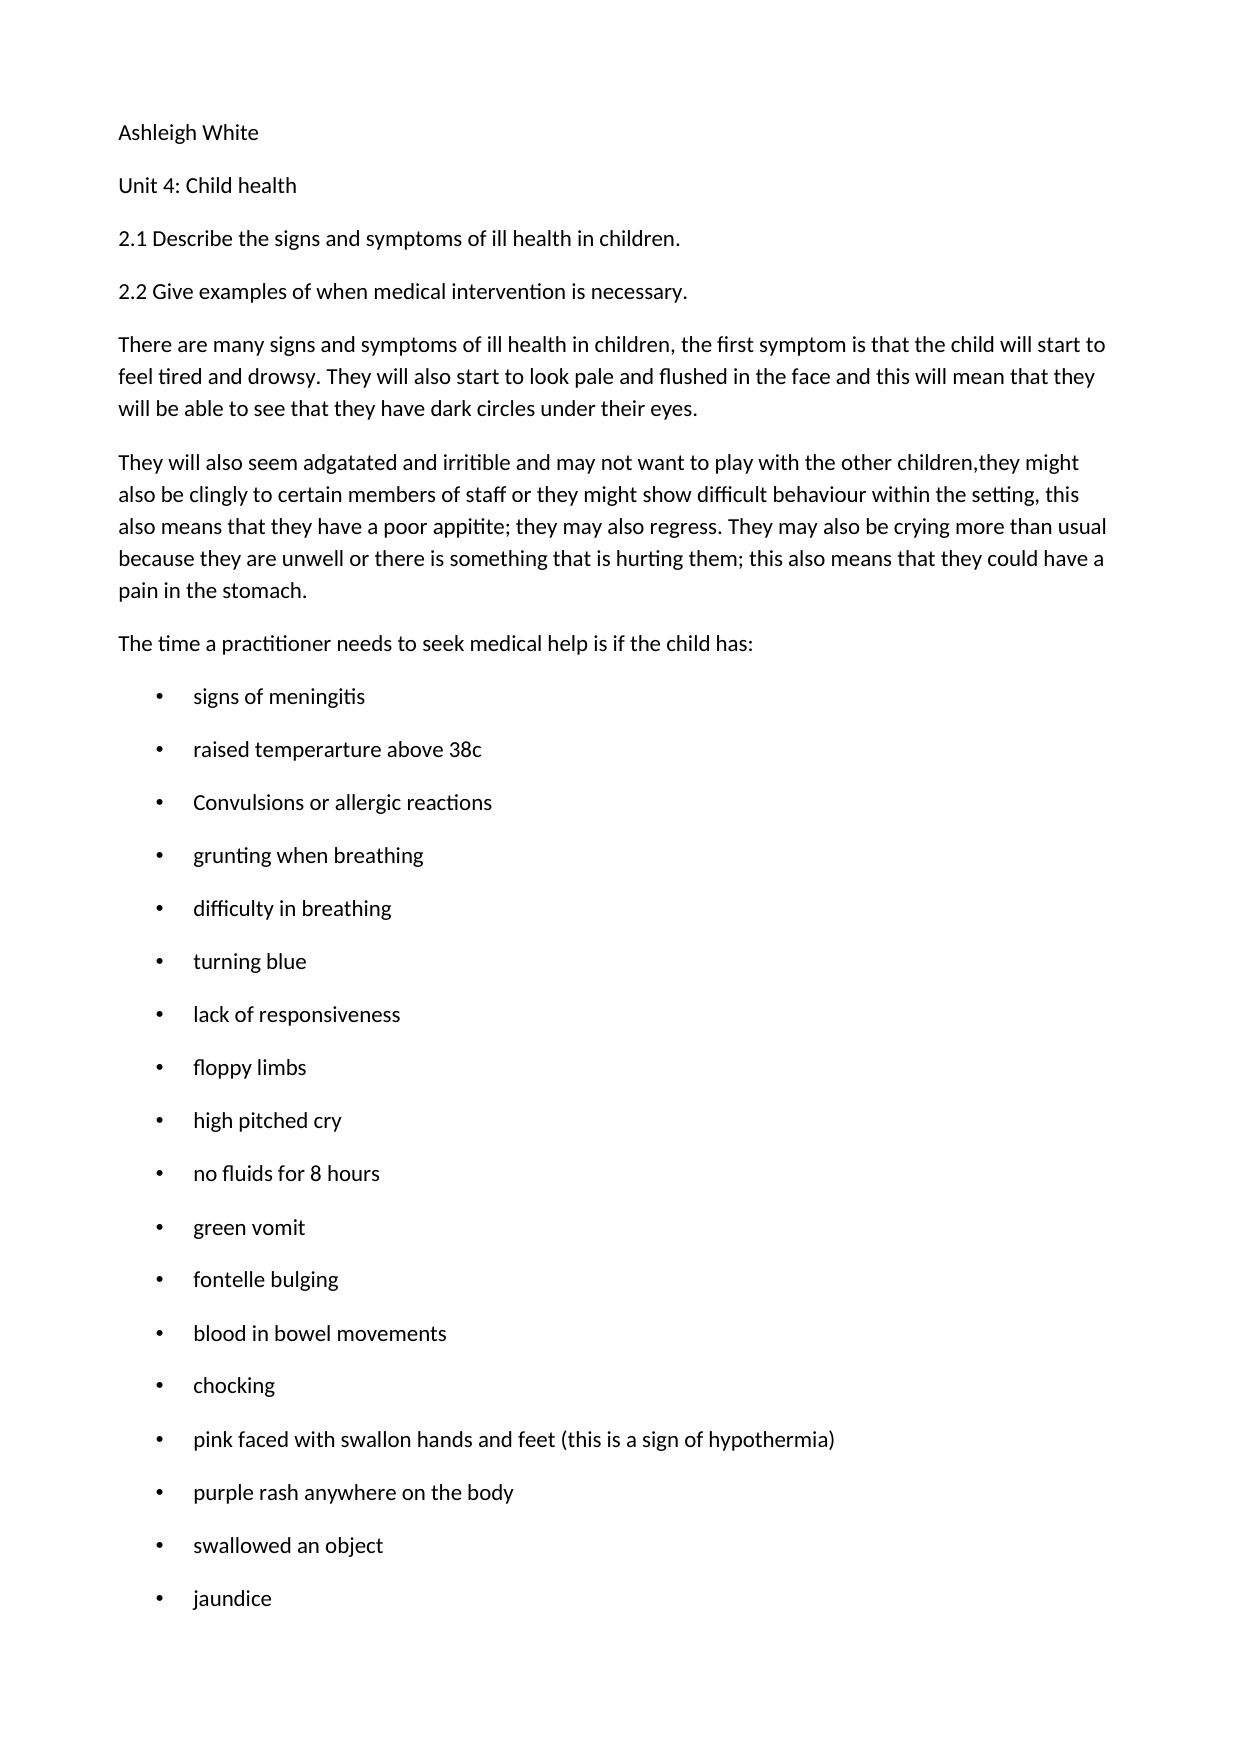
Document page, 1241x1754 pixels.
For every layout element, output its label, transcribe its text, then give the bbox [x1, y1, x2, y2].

list floppy limbs [156, 1053, 1122, 1082]
list lack of responsiveness [156, 1001, 1122, 1028]
list raised temperarture above 38c [156, 735, 1122, 763]
list fontelle bulging [156, 1266, 1122, 1294]
text Unit 4: Child health [118, 171, 1122, 199]
list purple rash anywhere on the body [156, 1478, 1122, 1506]
list turning blue [156, 947, 1122, 976]
list jaundice [156, 1584, 1122, 1612]
text 2.2 Give examples of when medical intervention is necessary. [118, 277, 1122, 305]
list difficulty in breathing [156, 894, 1122, 922]
list Convulsions or allergic reactions [156, 788, 1122, 816]
list pink faced with swallon hands and feet (this is a sign of hypothermia) [156, 1425, 1122, 1453]
text They will also seem adgatated and irritible and may not want to play with the other children,they might also be clingly to certain members of staff or they might show difficult behaviour within the setting, this also means that they have a poor appitite; they may also regress. They may also be crying more than usual because they are unwell or there is something that is hurting them; this also means that they could have a pain in the stomach. [118, 448, 1122, 604]
text The time a practitioner needs to seek medical help is if the child has: [118, 629, 1122, 657]
list blood in bowel movements [156, 1319, 1122, 1347]
list green vomit [156, 1213, 1122, 1241]
list no fluids for 8 hours [156, 1159, 1122, 1188]
text Ashleigh White [118, 118, 1122, 146]
list high pitched cry [156, 1107, 1122, 1134]
text 2.1 Describe the signs and symptoms of ill health in children. [118, 224, 1122, 252]
list swallowed an object [156, 1531, 1122, 1559]
list signs of meningitis [156, 682, 1122, 710]
list grunting when breathing [156, 841, 1122, 869]
list chocking [156, 1372, 1122, 1400]
text There are many signs and symptoms of ill health in children, the first symptom is that the child will start to feel tired and drowsy. They will also start to look pale and flushed in the face and this will mean that they will be able to see that they have dark circles under their eyes. [118, 330, 1122, 423]
